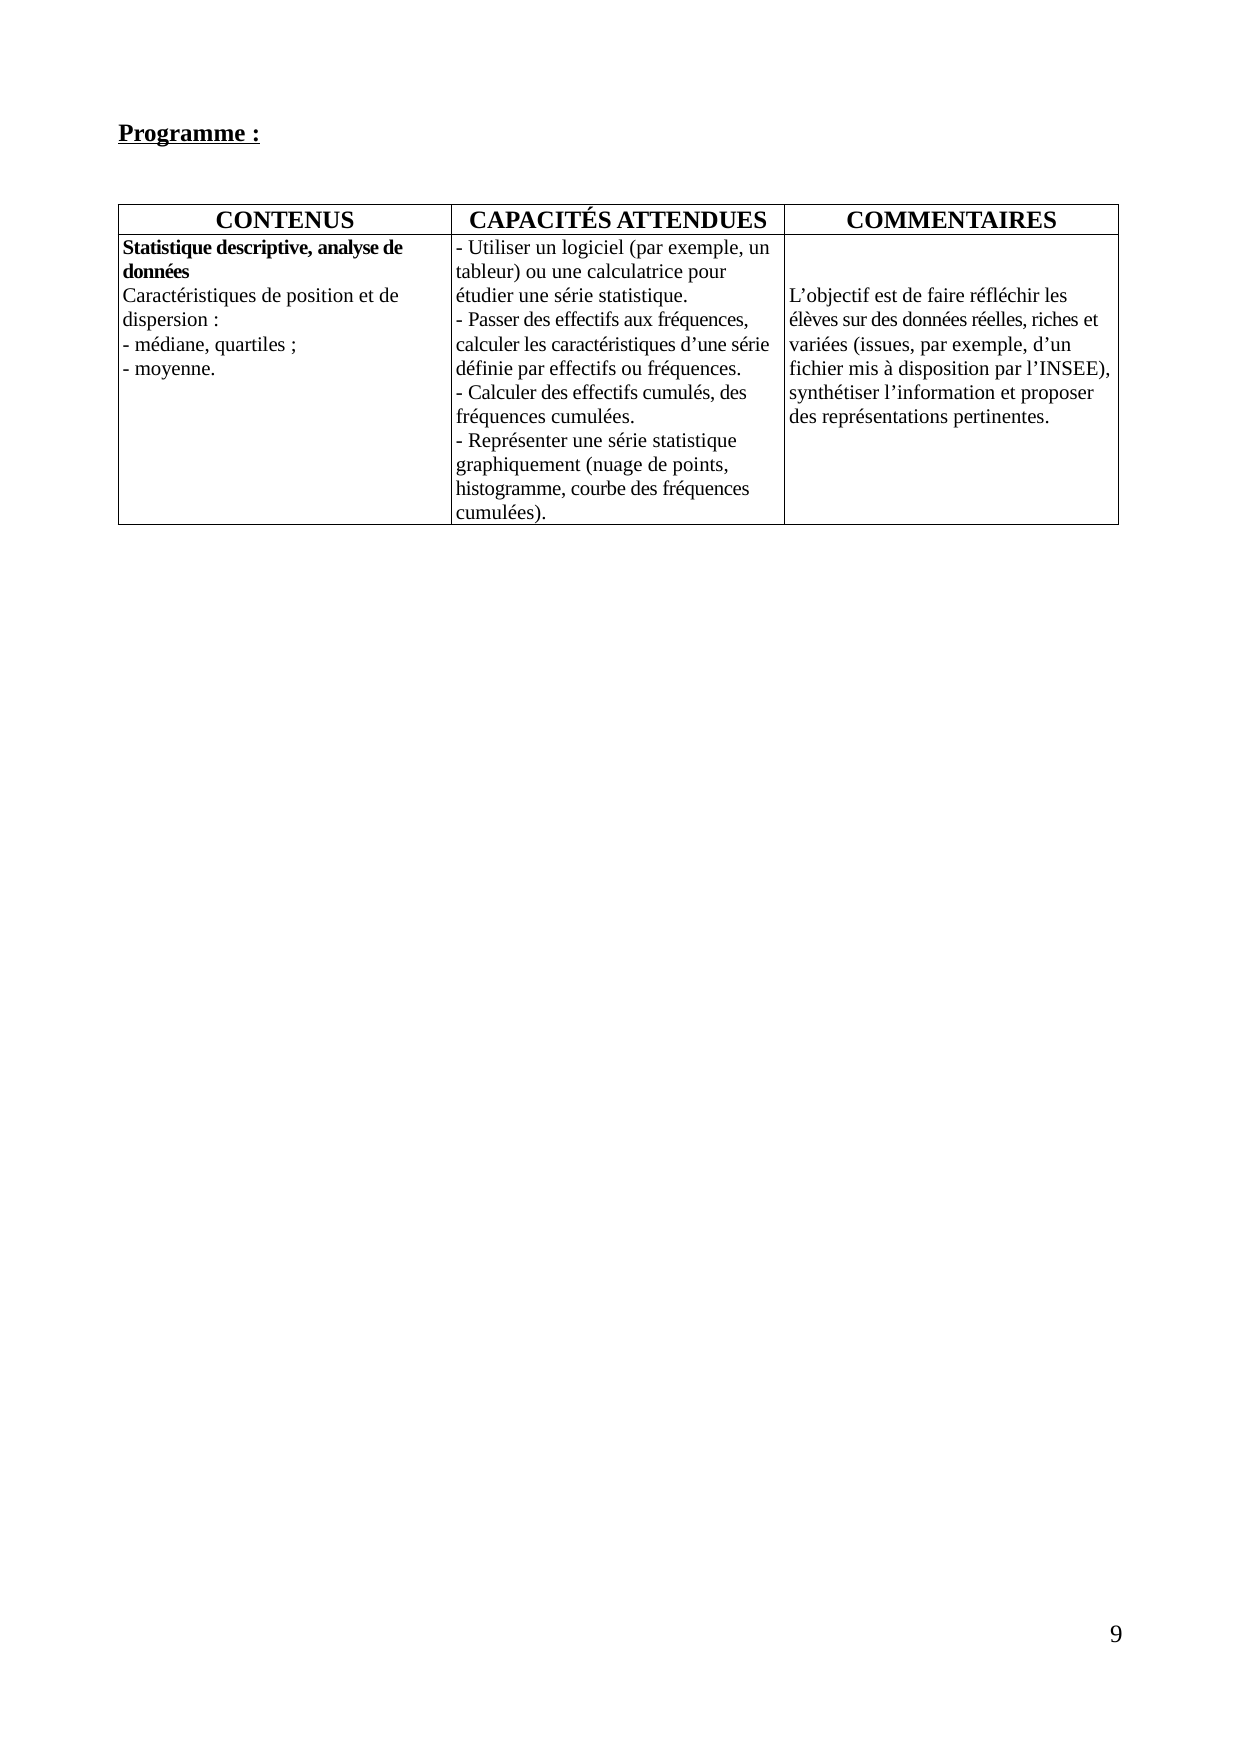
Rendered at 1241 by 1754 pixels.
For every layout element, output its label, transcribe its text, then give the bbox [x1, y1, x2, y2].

table_cell - Utiliser un logiciel (par exemple, un tableur) ou une calculatrice pour étudier une série statistique. - Passer des effectifs aux fréquences, calculer les caractéristiques d’une série définie par effectifs ou fréquences. - Calculer des effectifs cumulés, des fréquences cumulées. - Représenter une série statistique graphiquement (nuage de points, histogramme, courbe des fréquences cumulées). [452, 235, 784, 524]
table_header COMMENTAIRES [785, 205, 1118, 234]
table_cell Statistique descriptive, analyse de données Caractéristiques de position et de dispersion : - médiane, quartiles ; - moyenne. [119, 235, 451, 524]
table_cell L’objectif est de faire réfléchir les élèves sur des données réelles, riches et variées (issues, par exemple, d’un fichier mis à disposition par l’INSEE), synthétiser l’information et proposer des représentations pertinentes. [785, 235, 1118, 524]
table_header CAPACITÉS ATTENDUES [452, 205, 784, 234]
table_header CONTENUS [119, 205, 451, 234]
text Programme : [118, 118, 1122, 147]
